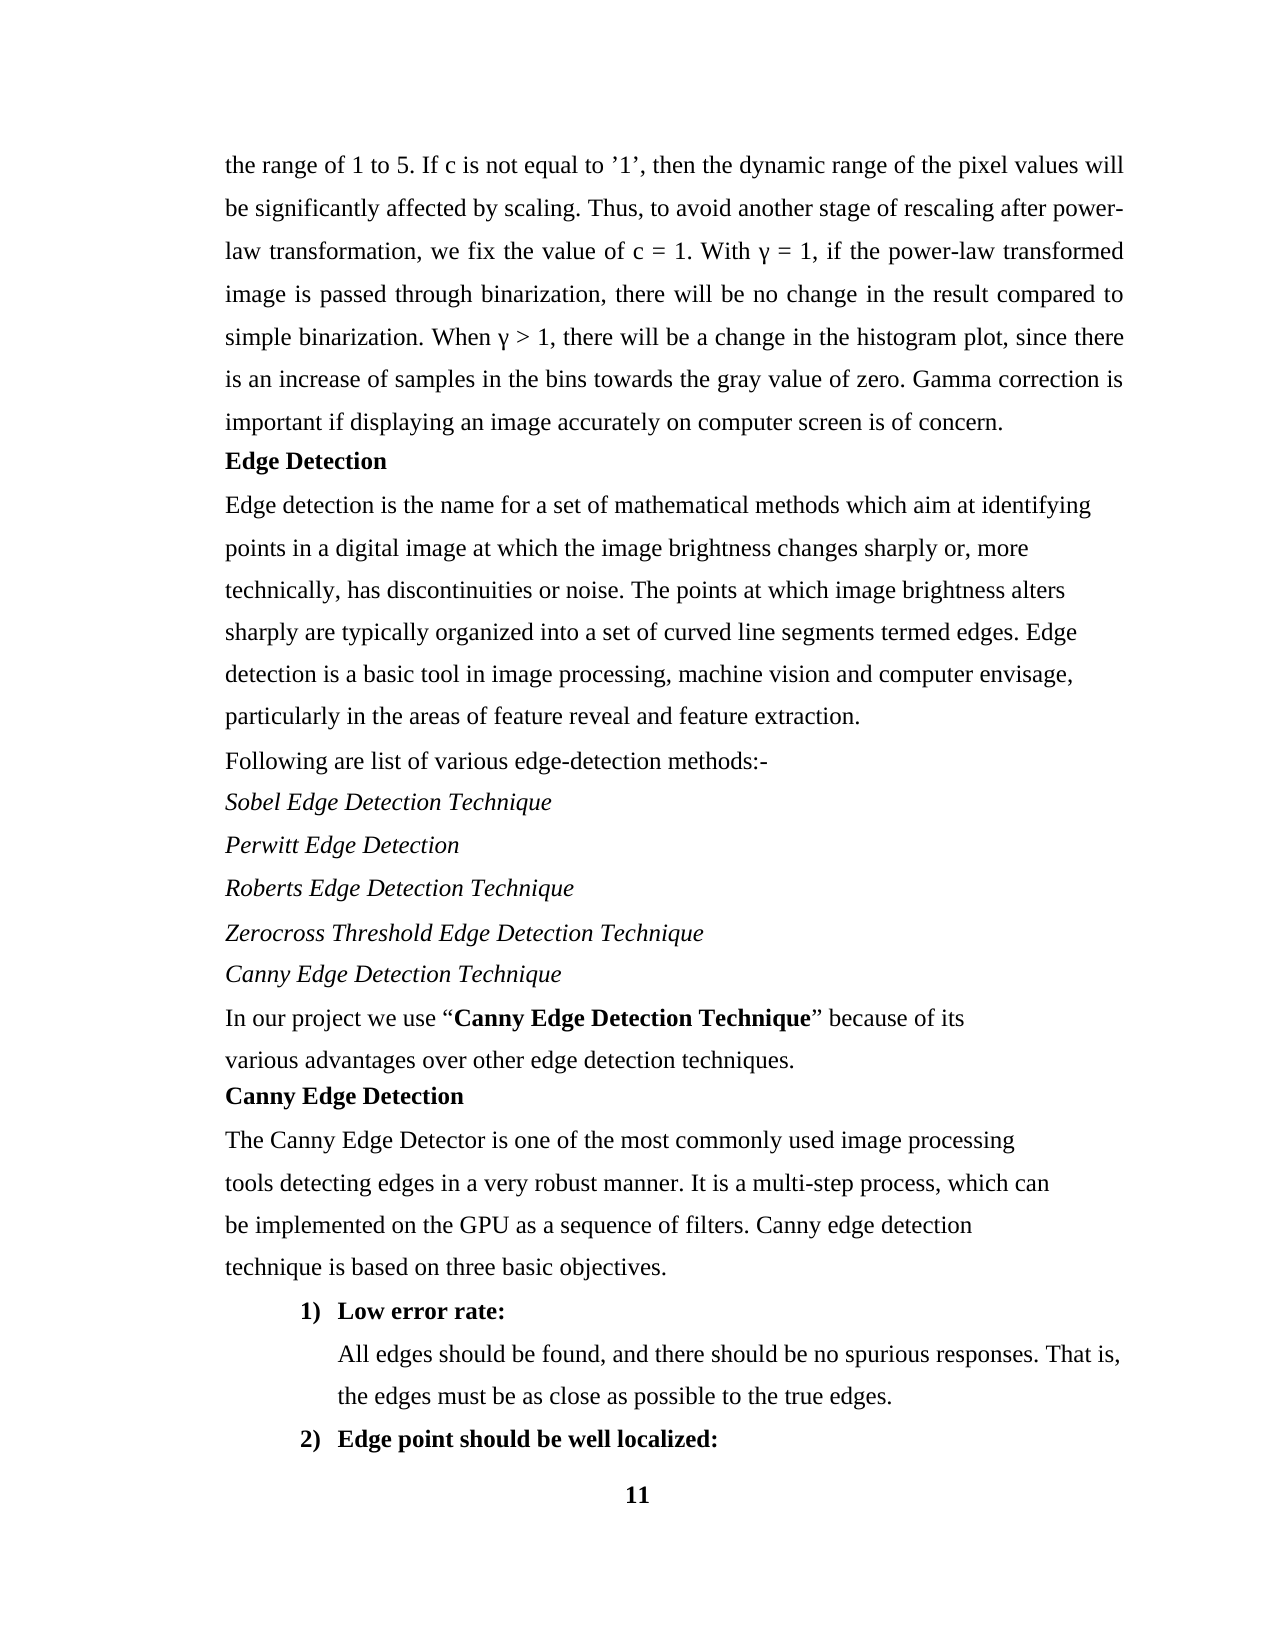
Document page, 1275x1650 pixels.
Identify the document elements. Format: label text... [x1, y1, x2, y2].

text 11 [150, 1480, 1125, 1508]
text In our project we use “Canny Edge Detection Technique” because of its various advantages over other edge detection techniques. [225, 1003, 1044, 1074]
text the range of 1 to 5. If c is not equal to ’1’, then the dynamic range of the pixel values will be significantly affected by scaling. Thus, to avoid another stage of rescaling after power-law transformation, we fix the value of c = 1. With γ = 1, if the power-law transformed image is passed through binarization, there will be no change in the result compared to simple binarization. When γ > 1, there will be a change in the histogram plot, since there is an increase of samples in the bins towards the gray value of zero. Gamma correction is important if displaying an image accurately on computer screen is of concern. [225, 151, 1125, 436]
text Following are list of various edge-detection methods:-Sobel Edge Detection Technique [225, 746, 769, 816]
text The Canny Edge Detector is one of the most commonly used image processing tools detecting edges in a very robust manner. It is a multi-step process, which can be implemented on the GPU as a sequence of filters. Canny edge detection technique is based on three basic objectives. [225, 1126, 1069, 1281]
text Perwitt Edge Detection [225, 830, 1125, 859]
text Zerocross Threshold Edge Detection Technique Canny Edge Detection Technique [225, 918, 704, 988]
list Low error rate: [300, 1296, 1125, 1324]
list Edge point should be well localized: [300, 1424, 1125, 1453]
text All edges should be found, and there should be no spurious responses. That is, the edges must be as close as possible to the true edges. [337, 1339, 1121, 1410]
list Canny Edge Detection [187, 1087, 1125, 1109]
list Edge Detection [187, 450, 1125, 474]
text Edge detection is the name for a set of mathematical methods which aim at identifying points in a digital image at which the image brightness changes sharply or, more technically, has discontinuities or noise. The points at which image brightness alters sharply are typically organized into a set of curved line segments termed edges. Edge detection is a basic tool in image processing, machine vision and computer envisage, particularly in the areas of feature reveal and feature extraction. [225, 490, 1092, 730]
text Roberts Edge Detection Technique [225, 873, 1125, 902]
